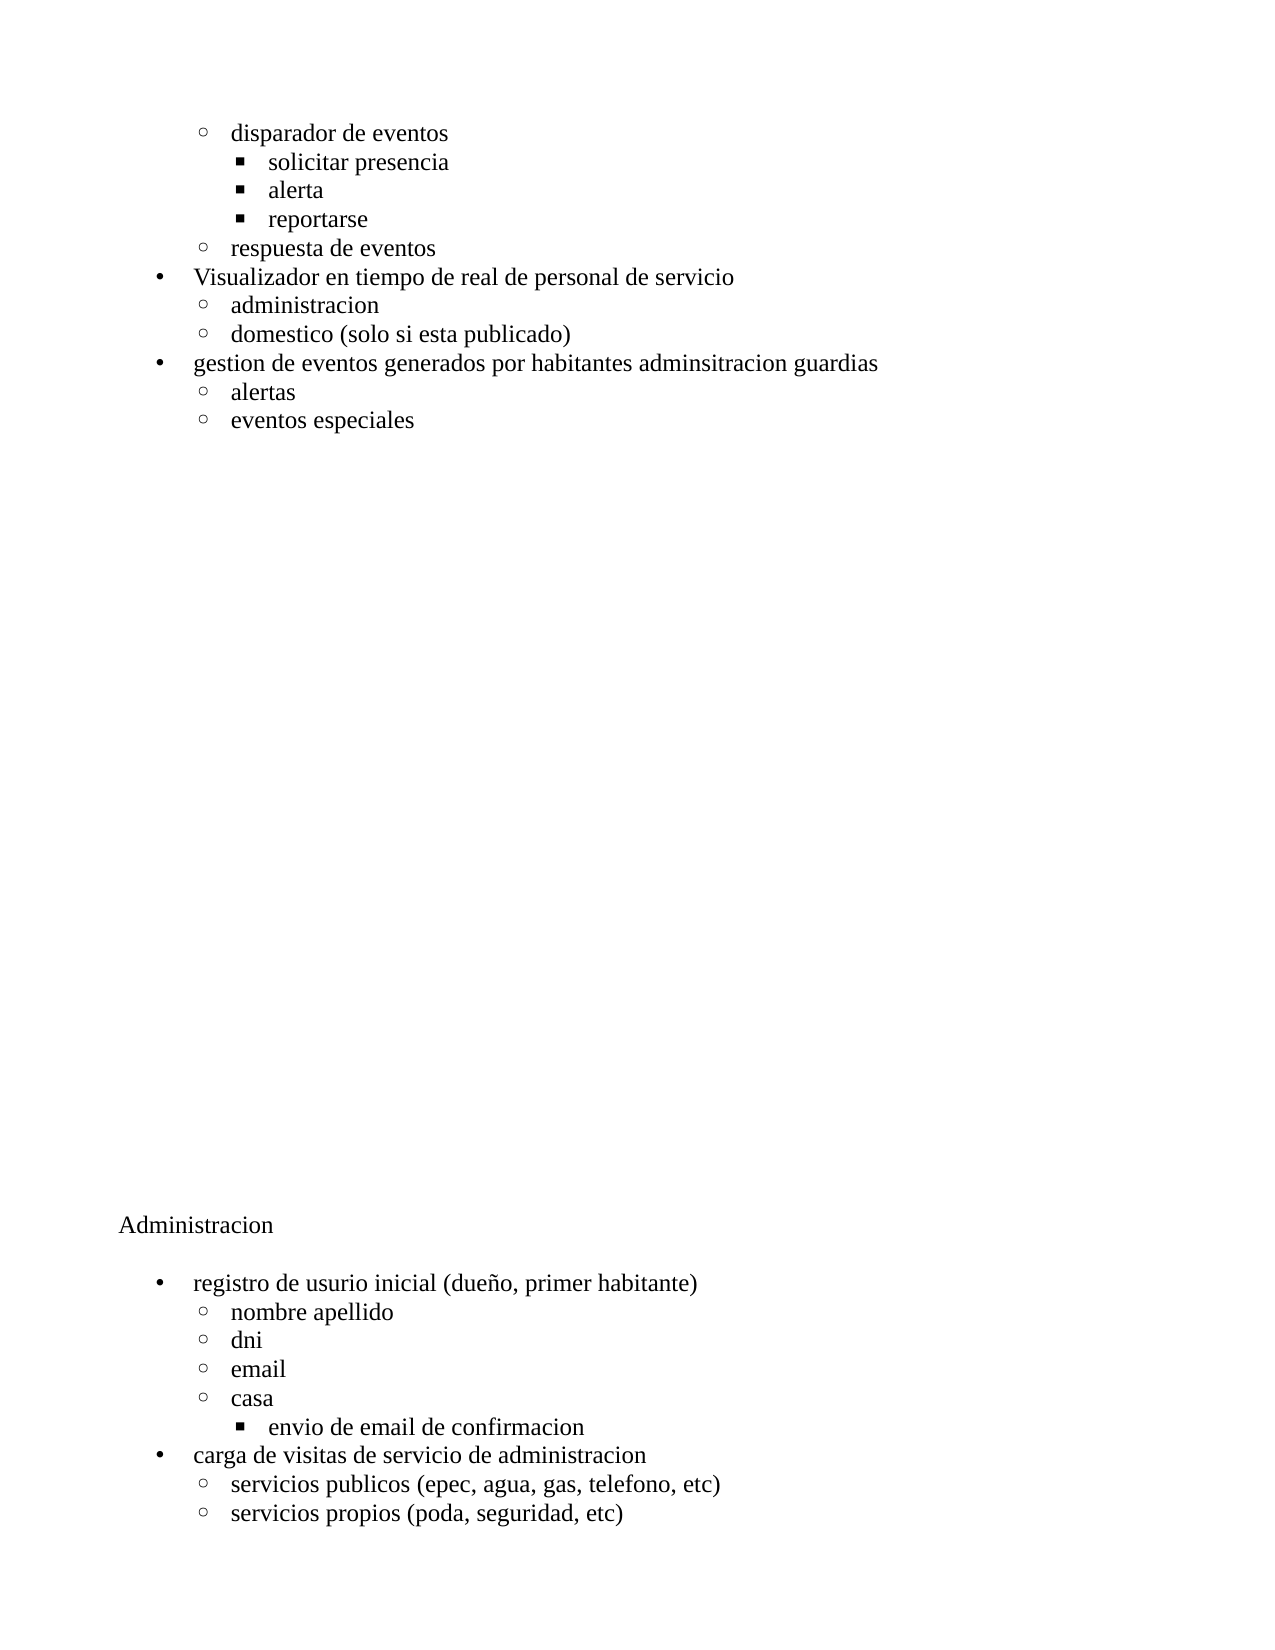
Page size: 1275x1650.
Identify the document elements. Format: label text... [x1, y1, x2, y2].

list domestico (solo si esta publicado) [193, 319, 1157, 348]
list nombre apellido [193, 1297, 1157, 1326]
list gestion de eventos generados por habitantes adminsitracion guardias [156, 348, 1157, 377]
list servicios propios (poda, seguridad, etc) [193, 1498, 1157, 1527]
list solicitar presencia [231, 147, 1157, 176]
list eventos especiales [193, 406, 1157, 434]
list alertas [193, 377, 1157, 406]
text Administracion [118, 1211, 1157, 1239]
list reportarse [231, 204, 1157, 233]
list dni [193, 1326, 1157, 1354]
list alerta [231, 176, 1157, 204]
list Visualizador en tiempo de real de personal de servicio [156, 262, 1157, 291]
list disparador de eventos [193, 118, 1157, 147]
list servicios publicos (epec, agua, gas, telefono, etc) [193, 1469, 1157, 1498]
list envio de email de confirmacion [231, 1412, 1157, 1441]
list email [193, 1354, 1157, 1383]
list respuesta de eventos [193, 233, 1157, 262]
list registro de usurio inicial (dueño, primer habitante) [156, 1268, 1157, 1297]
list administracion [193, 291, 1157, 319]
list casa [193, 1383, 1157, 1412]
list carga de visitas de servicio de administracion [156, 1441, 1157, 1469]
